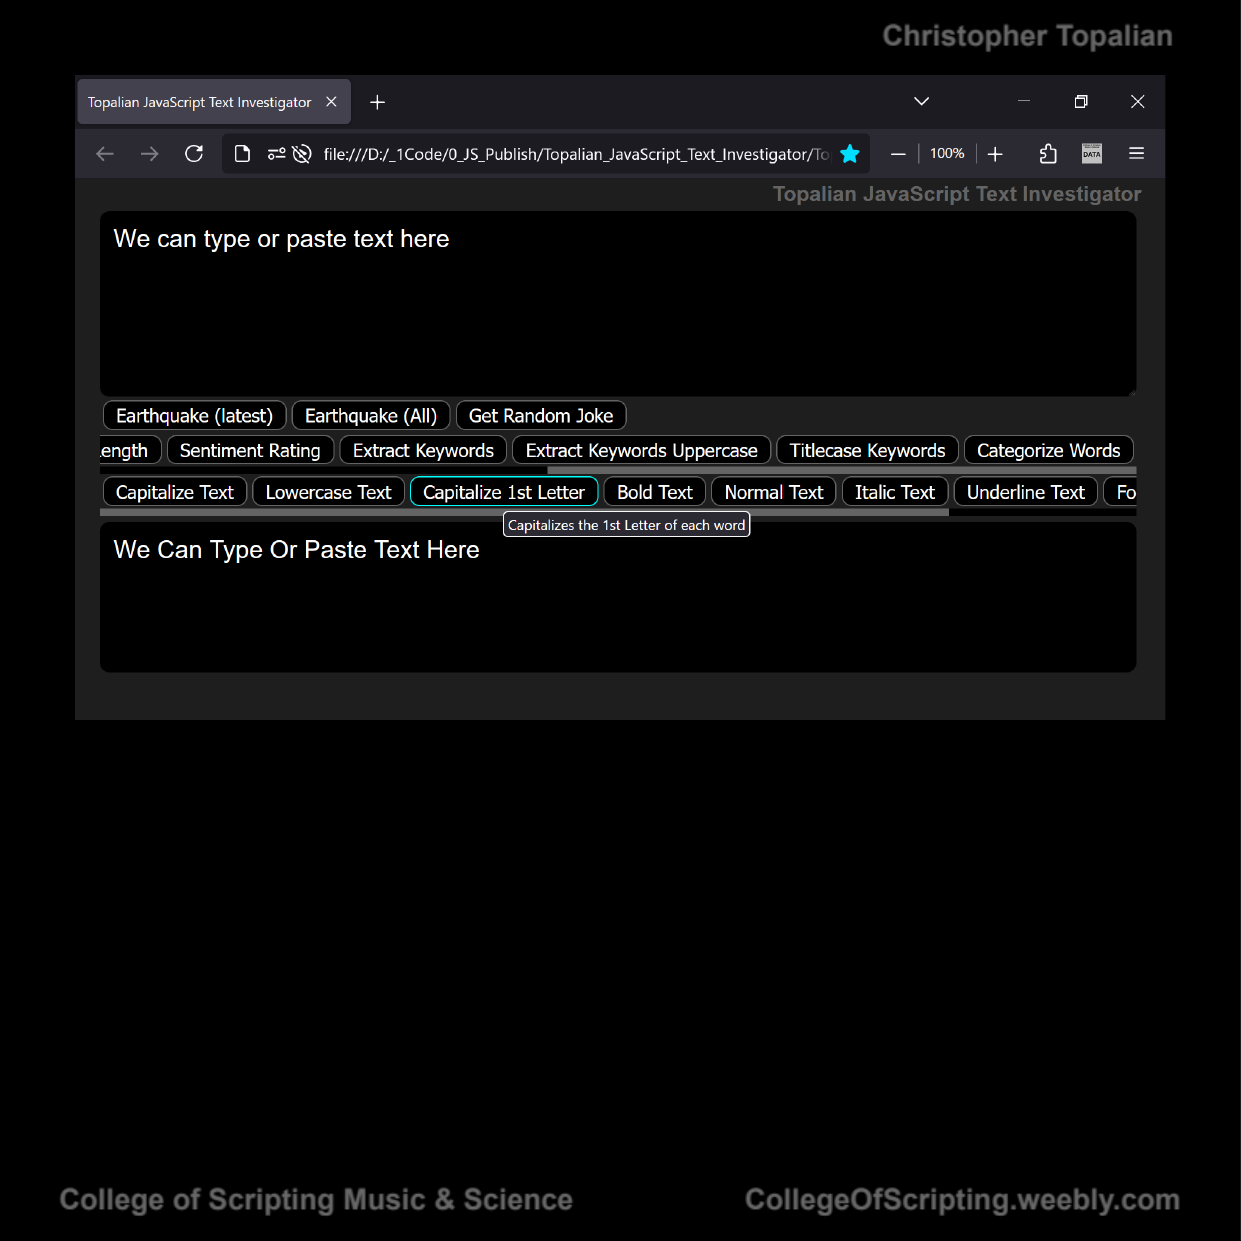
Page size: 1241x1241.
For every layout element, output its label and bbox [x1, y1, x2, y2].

picture [75, 75, 1166, 720]
